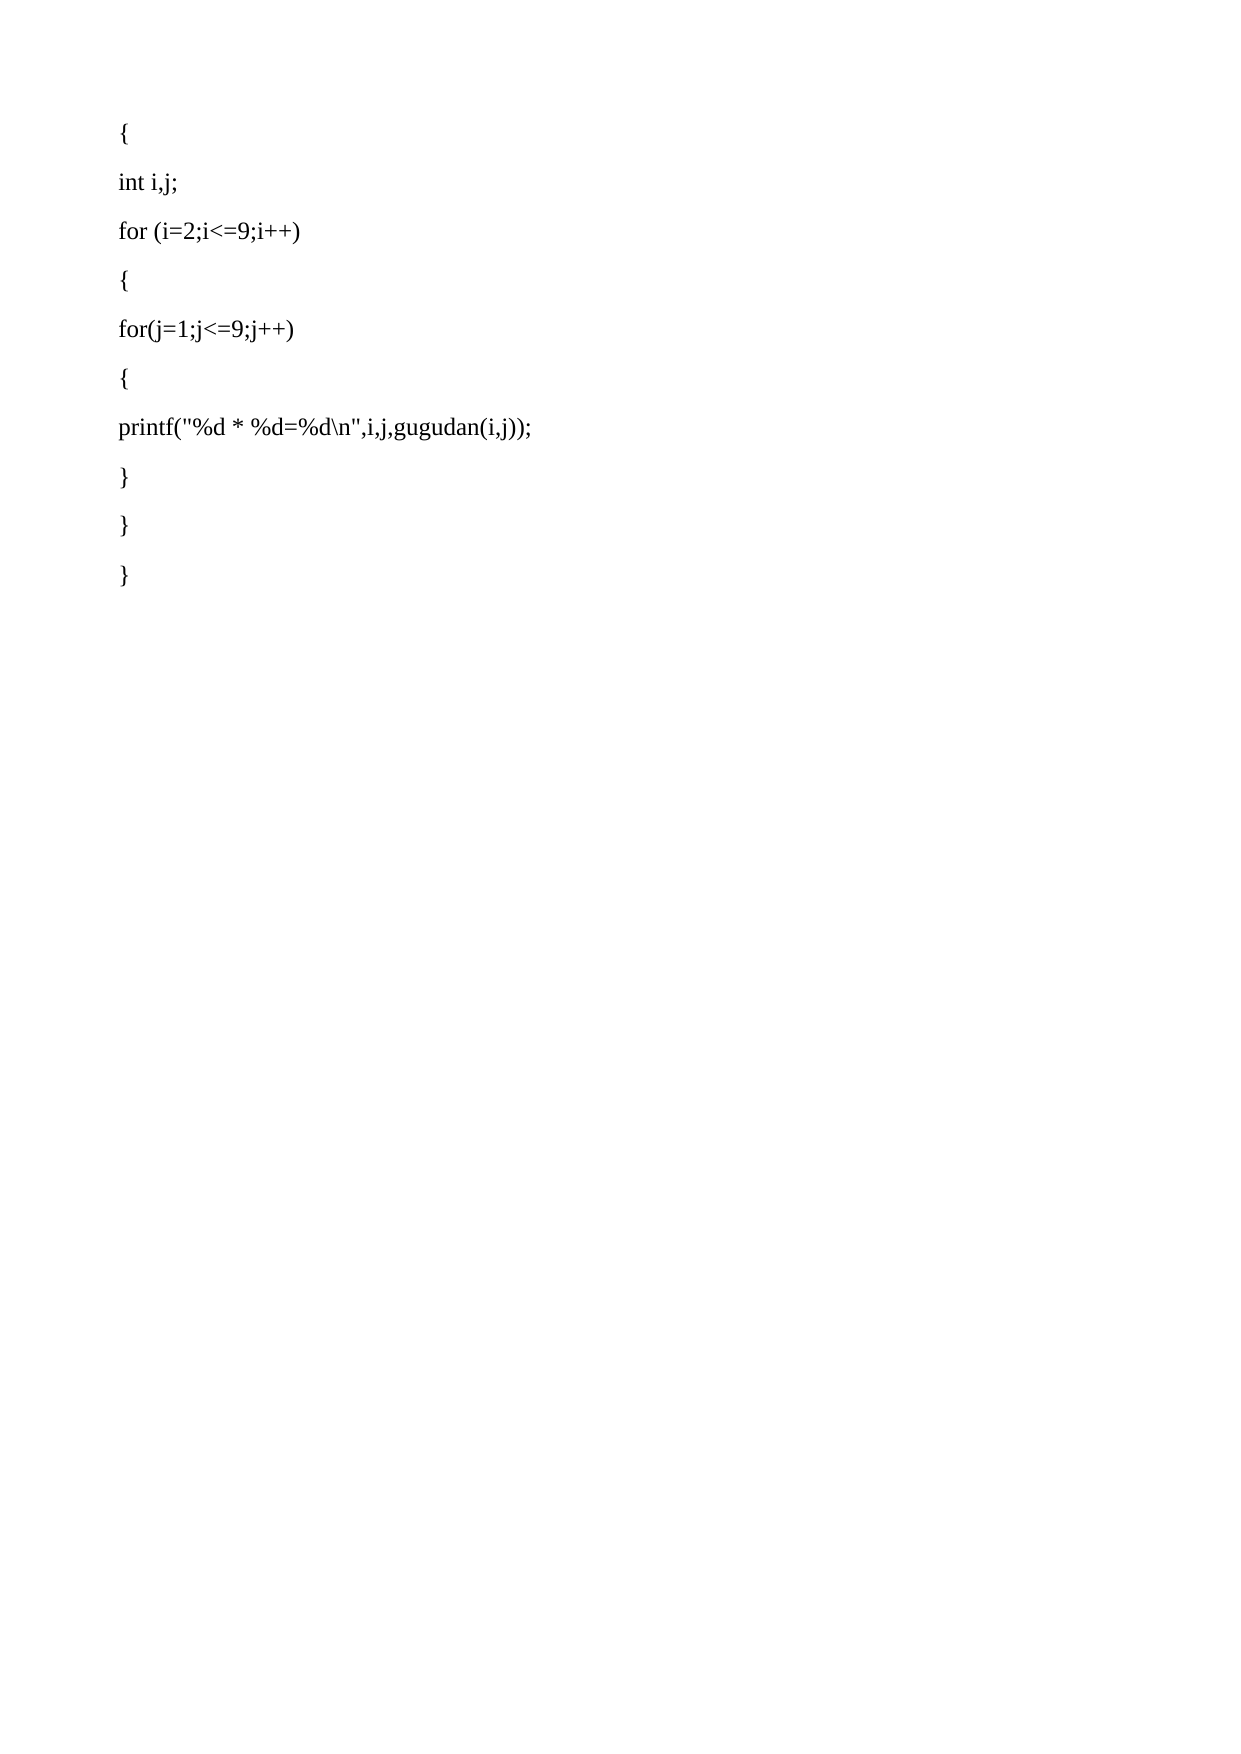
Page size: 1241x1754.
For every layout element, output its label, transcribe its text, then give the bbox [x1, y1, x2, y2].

text } [118, 462, 1122, 490]
text int i,j; [118, 167, 1122, 196]
text for(j=1;j<=9;j++) [118, 314, 1122, 343]
text } [118, 511, 1122, 539]
text { [118, 118, 1122, 147]
text for (i=2;i<=9;i++) [118, 216, 1122, 245]
text { [118, 363, 1122, 392]
text printf("%d * %d=%d\n",i,j,gugudan(i,j)); [118, 412, 1122, 441]
text } [118, 560, 1122, 588]
text { [118, 265, 1122, 294]
